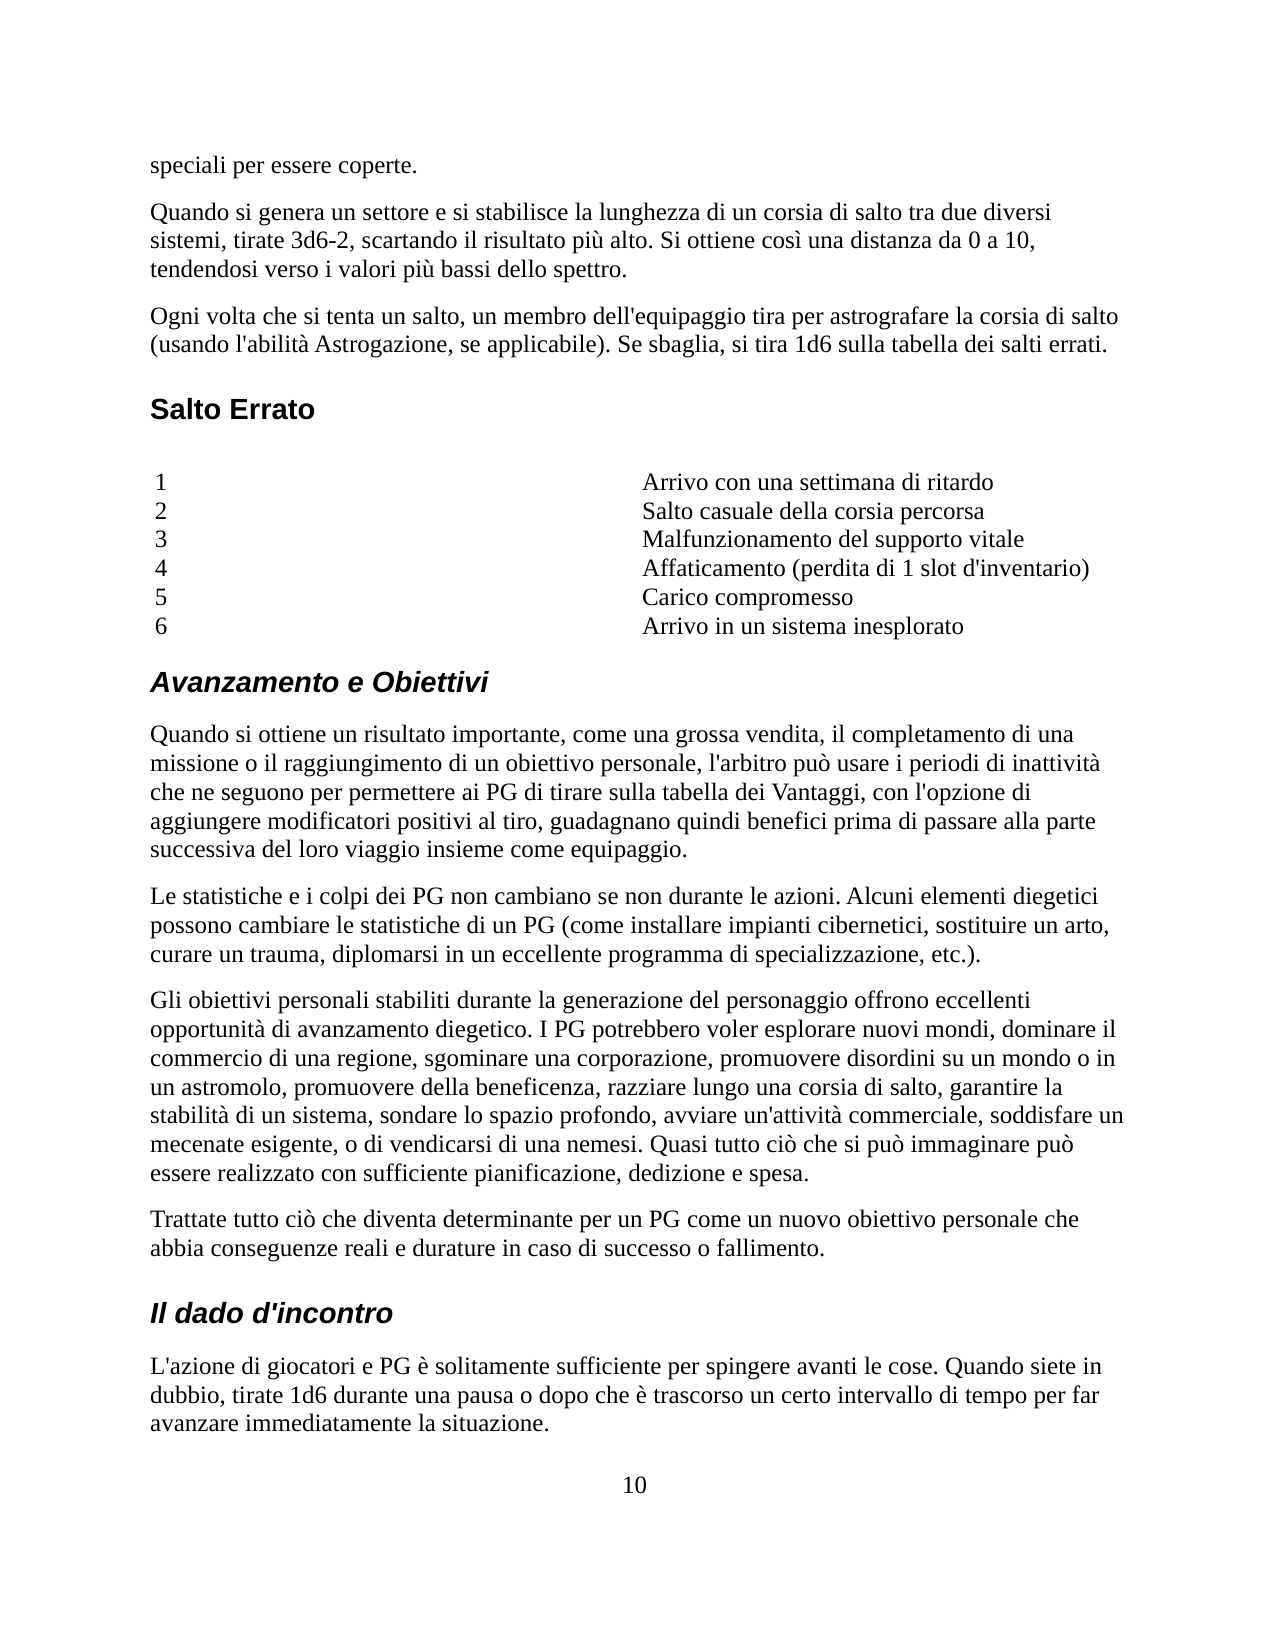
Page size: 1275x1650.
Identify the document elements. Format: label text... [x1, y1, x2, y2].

text Trattate tutto ciò che diventa determinante per un PG come un nuovo obiettivo personale che abbia conseguenze reali e durature in caso di successo o fallimento. [150, 1204, 1125, 1262]
text Le statistiche e i colpi dei PG non cambiano se non durante le azioni. Alcuni elementi diegetici possono cambiare le statistiche di un PG (come installare impianti cibernetici, sostituire un arto, curare un trauma, diplomarsi in un eccellente programma di specializzazione, etc.). [150, 881, 1125, 967]
table_cell 2 [150, 496, 637, 524]
table_header [638, 438, 1125, 467]
table_cell 4 [150, 553, 637, 582]
subtitle Salto Errato [150, 392, 1125, 426]
subtitle Il dado d'incontro [150, 1296, 1125, 1329]
table_cell Affaticamento (perdita di 1 slot d'inventario) [638, 553, 1125, 582]
text Quando si ottiene un risultato importante, come una grossa vendita, il completamento di una missione o il raggiungimento di un obiettivo personale, l'arbitro può usare i periodi di inattività che ne seguono per permettere ai PG di tirare sulla tabella dei Vantaggi, con l'opzione di aggiungere modificatori positivi al tiro, guadagnano quindi benefici prima di passare alla parte successiva del loro viaggio insieme come equipaggio. [150, 719, 1125, 863]
table_cell 5 [150, 582, 637, 611]
text Gli obiettivi personali stabiliti durante la generazione del personaggio offrono eccellenti opportunità di avanzamento diegetico. I PG potrebbero voler esplorare nuovi mondi, dominare il commercio di una regione, sgominare una corporazione, promuovere disordini su un mondo o in un astromolo, promuovere della beneficenza, razziare lungo una corsia di salto, garantire la stabilità di un sistema, sondare lo spazio profondo, avviare un'attività commerciale, soddisfare un mecenate esigente, o di vendicarsi di una nemesi. Quasi tutto ciò che si può immaginare può essere realizzato con sufficiente pianificazione, dedizione e spesa. [150, 985, 1125, 1187]
text Quando si genera un settore e si stabilisce la lunghezza di un corsia di salto tra due diversi sistemi, tirate 3d6-2, scartando il risultato più alto. Si ottiene così una distanza da 0 a 10, tendendosi verso i valori più bassi dello spettro. [150, 197, 1125, 283]
table_cell Salto casuale della corsia percorsa [638, 496, 1125, 524]
table_cell 6 [150, 611, 637, 639]
table_cell Carico compromesso [638, 582, 1125, 611]
table_cell 3 [150, 525, 637, 553]
table_cell Malfunzionamento del supporto vitale [638, 525, 1125, 553]
text speciali per essere coperte. [150, 150, 1125, 179]
text Ogni volta che si tenta un salto, un membro dell'equipaggio tira per astrografare la corsia di salto (usando l'abilità Astrogazione, se applicabile). Se sbaglia, si tira 1d6 sulla tabella dei salti errati. [150, 301, 1125, 358]
text L'azione di giocatori e PG è solitamente sufficiente per spingere avanti le cose. Quando siete in dubbio, tirate 1d6 durante una pausa o dopo che è trascorso un certo intervallo di tempo per far avanzare immediatamente la situazione. [150, 1351, 1125, 1437]
table_cell Arrivo in un sistema inesplorato [638, 611, 1125, 639]
table_header [150, 438, 637, 467]
table_cell Arrivo con una settimana di ritardo [638, 467, 1125, 496]
subtitle Avanzamento e Obiettivi [150, 664, 1125, 698]
table_cell 1 [150, 467, 637, 496]
